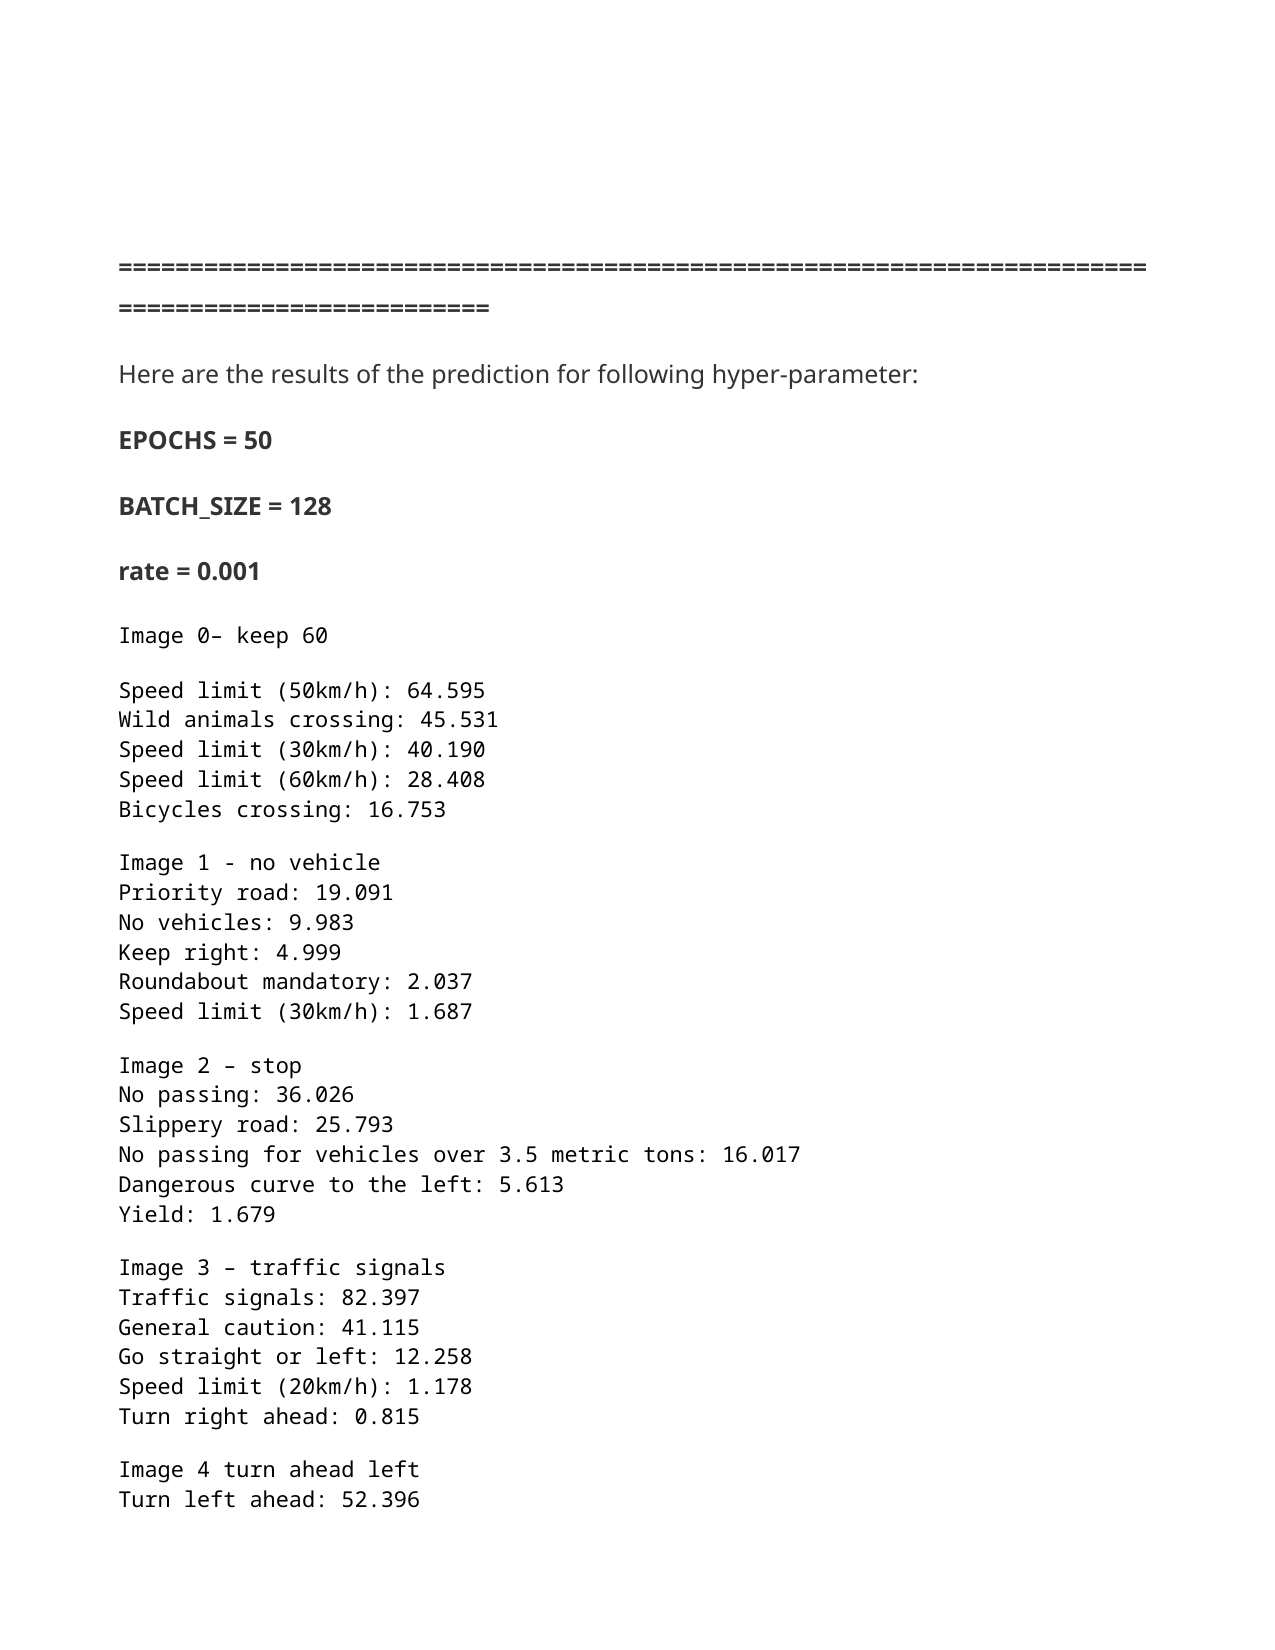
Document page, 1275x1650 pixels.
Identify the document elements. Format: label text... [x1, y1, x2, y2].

text Traffic signals: 82.397 [118, 1282, 1157, 1312]
text Speed limit (30km/h): 1.687 [118, 996, 1157, 1026]
text Image 2 – stop [118, 1049, 1157, 1079]
text Yield: 1.679 [118, 1198, 1157, 1228]
text EPOCHS = 50 [118, 422, 1157, 456]
text Here are the results of the prediction for following hyper-parameter: [118, 356, 1157, 391]
text Keep right: 4.999 [118, 937, 1157, 966]
text General caution: 41.115 [118, 1312, 1157, 1341]
text Image 0– keep 60 [118, 620, 1157, 649]
text Image 1 - no vehicle [118, 847, 1157, 877]
text No passing: 36.026 [118, 1079, 1157, 1109]
text Slippery road: 25.793 [118, 1109, 1157, 1139]
text Dangerous curve to the left: 5.613 [118, 1169, 1157, 1198]
text Wild animals crossing: 45.531 [118, 704, 1157, 734]
text Go straight or left: 12.258 [118, 1341, 1157, 1371]
text Turn left ahead: 52.396 [118, 1484, 1157, 1514]
text BATCH_SIZE = 128 [118, 488, 1157, 522]
text Image 4 turn ahead left [118, 1454, 1157, 1484]
text Speed limit (30km/h): 40.190 [118, 734, 1157, 764]
text Speed limit (60km/h): 28.408 [118, 764, 1157, 794]
text Bicycles crossing: 16.753 [118, 794, 1157, 823]
text No passing for vehicles over 3.5 metric tons: 16.017 [118, 1139, 1157, 1169]
text Turn right ahead: 0.815 [118, 1401, 1157, 1431]
text Image 3 – traffic signals [118, 1252, 1157, 1282]
text Speed limit (20km/h): 1.178 [118, 1371, 1157, 1401]
text Roundabout mandatory: 2.037 [118, 966, 1157, 996]
text ================================================================================================== [118, 250, 1157, 325]
text No vehicles: 9.983 [118, 907, 1157, 937]
text Priority road: 19.091 [118, 877, 1157, 907]
text rate = 0.001 [118, 554, 1157, 588]
text Speed limit (50km/h): 64.595 [118, 674, 1157, 704]
